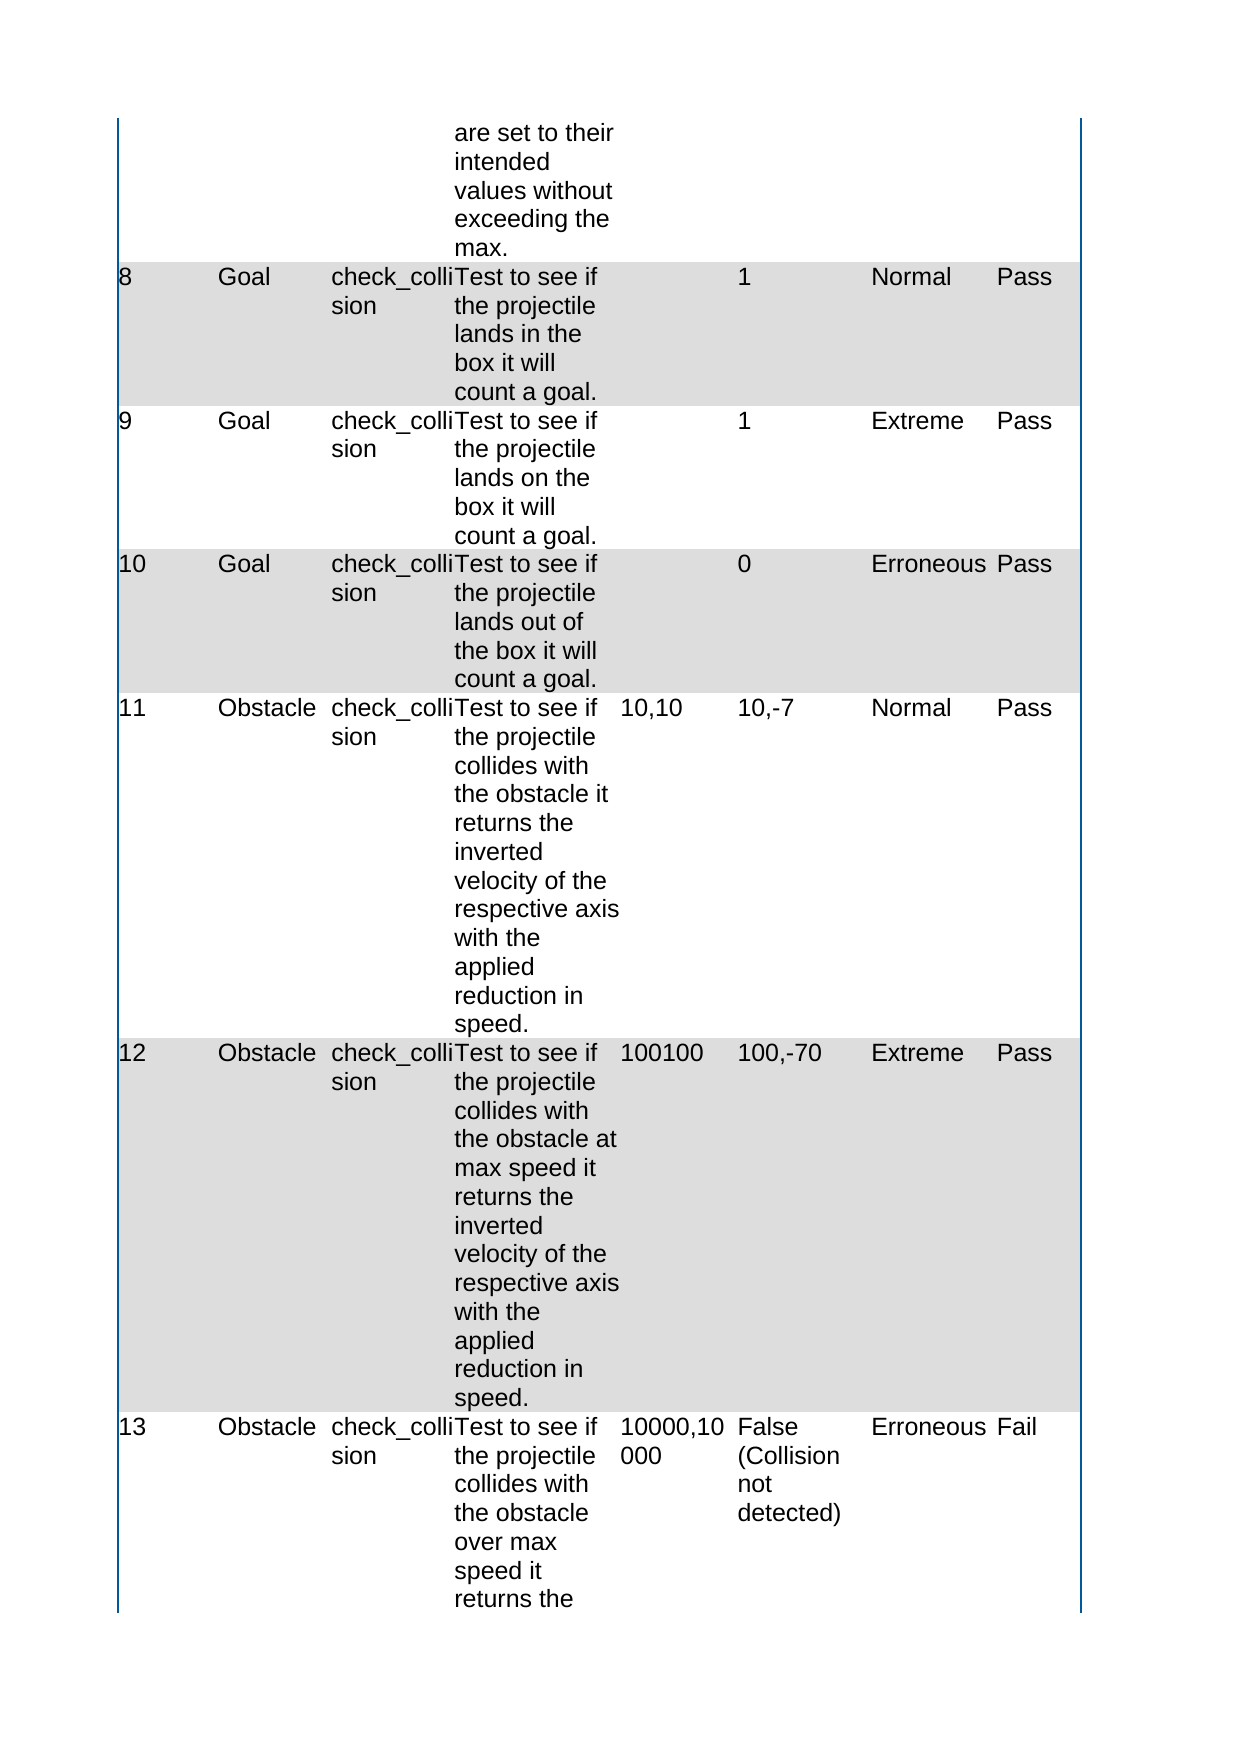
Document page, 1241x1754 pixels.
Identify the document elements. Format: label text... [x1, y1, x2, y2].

table_cell 1 [737, 262, 871, 406]
table_cell [620, 262, 737, 406]
table_cell [997, 118, 1080, 262]
table_cell Pass [997, 693, 1080, 1038]
table_cell [620, 118, 737, 262]
table_cell Test to see if the projectile lands on the box it will count a goal. [454, 406, 620, 549]
table_cell are set to their intended values without exceeding the max. [454, 118, 620, 262]
table_cell 100100 [620, 1038, 737, 1412]
table_cell Test to see if the projectile collides with the obstacle it returns the inverted velocity of the respective axis with the applied reduction in speed. [454, 693, 620, 1038]
table_cell Goal [218, 549, 331, 693]
table_cell [871, 118, 997, 262]
table_cell Extreme [871, 406, 997, 549]
table_cell Test to see if the projectile collides with the obstacle over max speed it returns the [454, 1412, 620, 1613]
table_cell 10,-7 [737, 693, 871, 1038]
table_cell [218, 118, 331, 262]
table_cell check_collision [331, 262, 454, 406]
table_cell [331, 118, 454, 262]
table_cell Fail [997, 1412, 1080, 1613]
table_cell 10 [119, 549, 218, 693]
table_cell Pass [997, 262, 1080, 406]
table_cell Pass [997, 406, 1080, 549]
table_cell Erroneous [871, 549, 997, 693]
table_cell Test to see if the projectile lands out of the box it will count a goal. [454, 549, 620, 693]
table_cell check_collision [331, 1412, 454, 1613]
table_cell Normal [871, 262, 997, 406]
table_cell [737, 118, 871, 262]
table_cell [119, 118, 218, 262]
table_cell [620, 406, 737, 549]
table_cell False (Collision not detected) [737, 1412, 871, 1613]
table_cell Test to see if the projectile collides with the obstacle at max speed it returns the inverted velocity of the respective axis with the applied reduction in speed. [454, 1038, 620, 1412]
table_cell Pass [997, 549, 1080, 693]
table_cell 12 [119, 1038, 218, 1412]
table_cell Goal [218, 262, 331, 406]
table_cell Erroneous [871, 1412, 997, 1613]
table_cell 13 [119, 1412, 218, 1613]
table_cell Normal [871, 693, 997, 1038]
table_cell 0 [737, 549, 871, 693]
table_cell Obstacle [218, 1038, 331, 1412]
table_cell Pass [997, 1038, 1080, 1412]
table_cell 11 [119, 693, 218, 1038]
table_cell 100,-70 [737, 1038, 871, 1412]
table_cell Obstacle [218, 1412, 331, 1613]
table_cell 8 [119, 262, 218, 406]
table_cell check_collision [331, 549, 454, 693]
table_cell [620, 549, 737, 693]
table_cell check_collision [331, 1038, 454, 1412]
table_cell Obstacle [218, 693, 331, 1038]
table_cell Extreme [871, 1038, 997, 1412]
table_cell 9 [119, 406, 218, 549]
table_cell check_collision [331, 406, 454, 549]
table_cell 10,10 [620, 693, 737, 1038]
table_cell 10000,10000 [620, 1412, 737, 1613]
table_cell 1 [737, 406, 871, 549]
table_cell check_collision [331, 693, 454, 1038]
table_cell Test to see if the projectile lands in the box it will count a goal. [454, 262, 620, 406]
table_cell Goal [218, 406, 331, 549]
